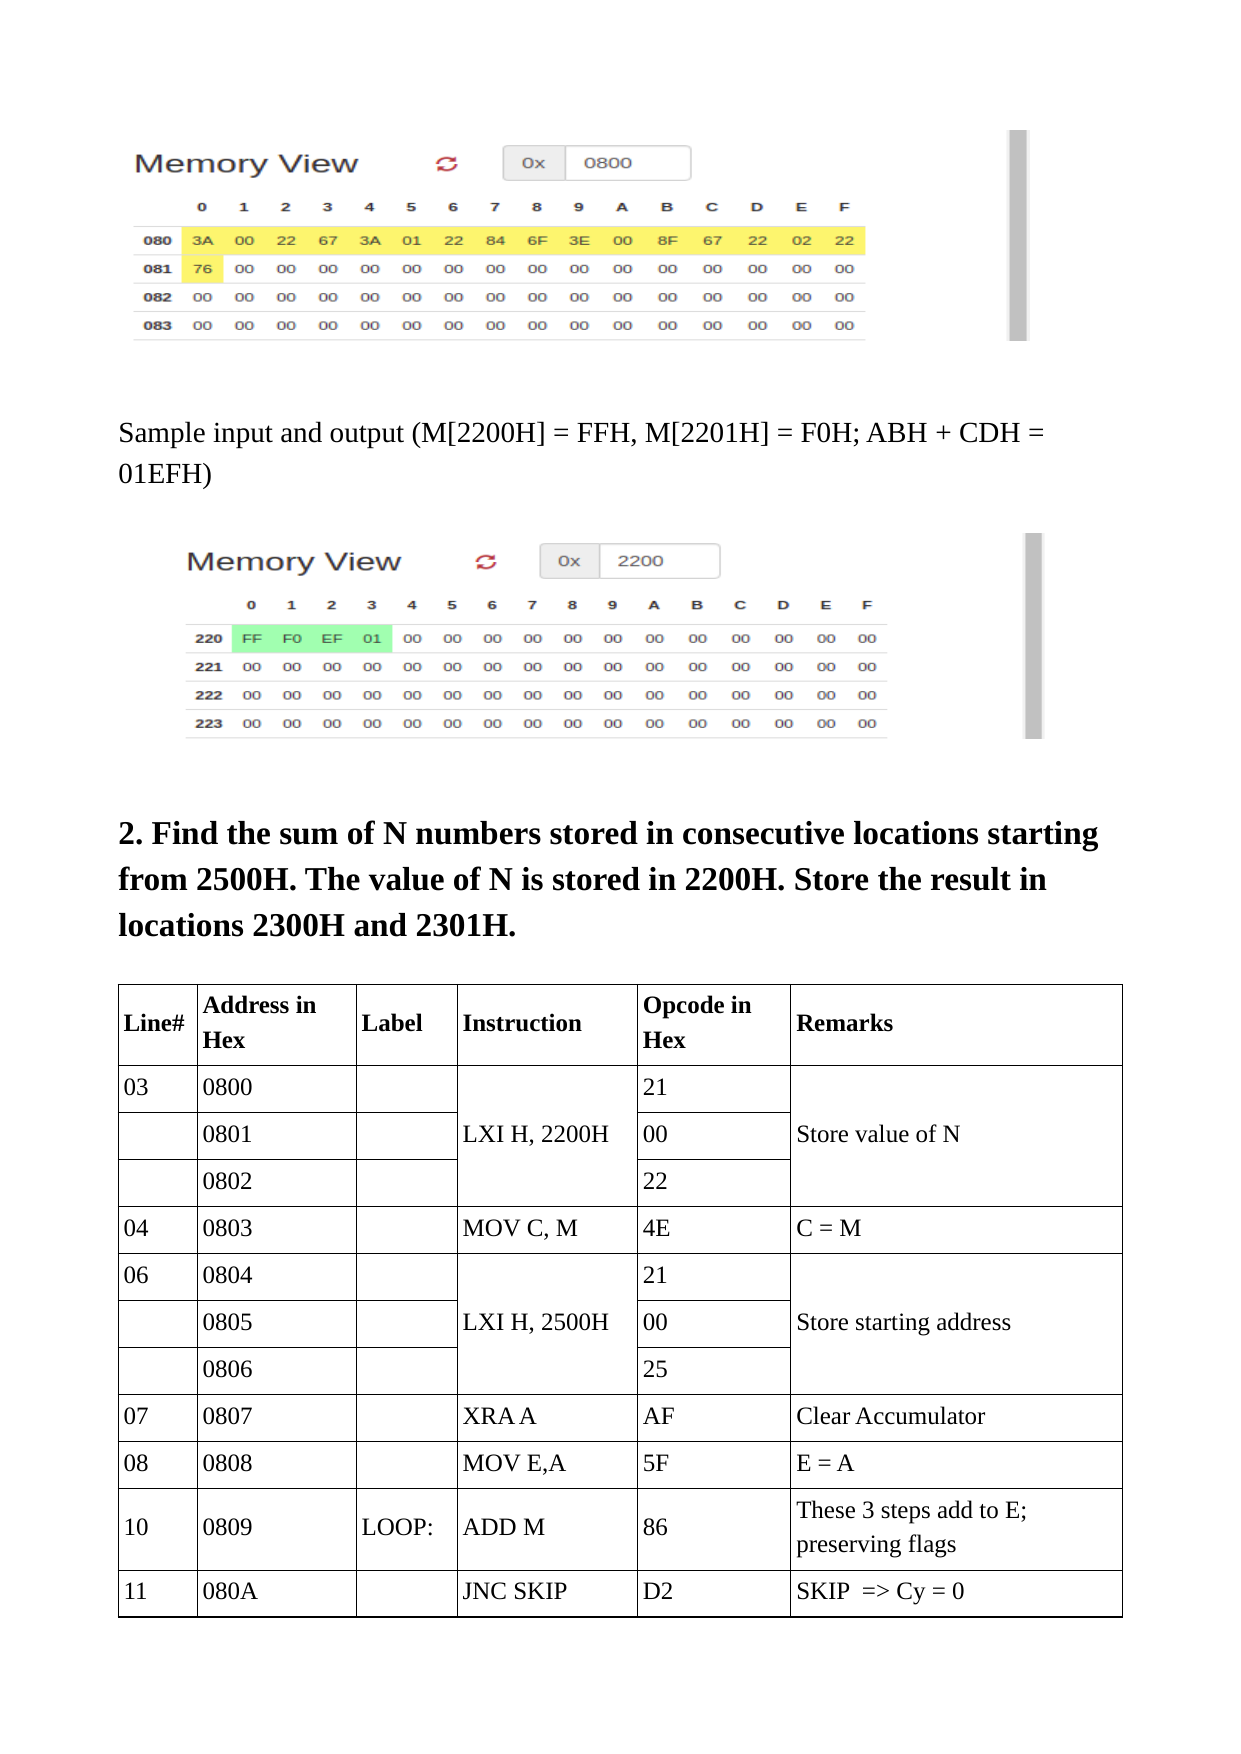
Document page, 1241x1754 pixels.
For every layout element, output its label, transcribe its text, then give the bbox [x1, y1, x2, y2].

table_cell JNC SKIP [458, 1571, 637, 1616]
table_cell 11 [119, 1571, 197, 1616]
table_cell 0808 [198, 1442, 356, 1488]
table_cell 21 [638, 1254, 790, 1300]
table_cell 0809 [198, 1489, 356, 1569]
table_cell LXI H, 2500H [458, 1254, 637, 1394]
table_cell 0801 [198, 1113, 356, 1159]
table_cell 00 [638, 1113, 790, 1159]
table_cell 08 [119, 1442, 197, 1488]
table_header Line# [119, 985, 197, 1065]
text Sample input and output (M[2200H] = FFH, M[2201H] = F0H; ABH + CDH = 01EFH) [118, 416, 1122, 489]
table_cell 10 [119, 1489, 197, 1569]
table_cell [119, 1113, 197, 1159]
table_cell ADD M [458, 1489, 637, 1569]
table_cell 00 [638, 1301, 790, 1347]
table_cell 080A [198, 1571, 356, 1616]
table_cell 07 [119, 1395, 197, 1441]
table_cell 21 [638, 1066, 790, 1112]
text 2. Find the sum of N numbers stored in consecutive locations starting from 2500H. The value of N is stored in 2200H. Store the result in locations 2300H and 2301H. [118, 813, 1122, 943]
table_cell AF [638, 1395, 790, 1441]
table_cell Store starting address [791, 1254, 1122, 1394]
table_cell Clear Accumulator [791, 1395, 1122, 1441]
table_cell 25 [638, 1348, 790, 1394]
table_cell Store value of N [791, 1066, 1122, 1206]
table_cell 0807 [198, 1395, 356, 1441]
table_cell C = M [791, 1207, 1122, 1253]
table_header Remarks [791, 985, 1122, 1065]
table_cell [357, 1348, 457, 1394]
table_cell [119, 1301, 197, 1347]
table_cell 0805 [198, 1301, 356, 1347]
table_cell [357, 1160, 457, 1206]
table_cell These 3 steps add to E; preserving flags [791, 1489, 1122, 1569]
table_cell E = A [791, 1442, 1122, 1488]
table_cell 5F [638, 1442, 790, 1488]
table_cell 22 [638, 1160, 790, 1206]
table_cell LXI H, 2200H [458, 1066, 637, 1206]
table_cell 0800 [198, 1066, 356, 1112]
table_cell 06 [119, 1254, 197, 1300]
table_cell D2 [638, 1571, 790, 1616]
table_header Address in Hex [198, 985, 356, 1065]
table_cell [357, 1442, 457, 1488]
table_cell [357, 1207, 457, 1253]
table_cell MOV C, M [458, 1207, 637, 1253]
table_cell [357, 1113, 457, 1159]
table_header Opcode in Hex [638, 985, 790, 1065]
table_header Label [357, 985, 457, 1065]
table_cell 04 [119, 1207, 197, 1253]
table_cell 0806 [198, 1348, 356, 1394]
table_cell 0804 [198, 1254, 356, 1300]
table_cell [119, 1348, 197, 1394]
table_cell MOV E,A [458, 1442, 637, 1488]
table_cell [357, 1254, 457, 1300]
table_cell [357, 1571, 457, 1616]
table_cell LOOP: [357, 1489, 457, 1569]
table_header Instruction [458, 985, 637, 1065]
table_cell 0803 [198, 1207, 356, 1253]
table_cell [357, 1395, 457, 1441]
table_cell [357, 1301, 457, 1347]
table_cell SKIP => Cy = 0 [791, 1571, 1122, 1616]
table_cell 0802 [198, 1160, 356, 1206]
table_cell [119, 1160, 197, 1206]
table_cell XRA A [458, 1395, 637, 1441]
table_cell 4E [638, 1207, 790, 1253]
table_cell 86 [638, 1489, 790, 1569]
table_cell [357, 1066, 457, 1112]
table_cell 03 [119, 1066, 197, 1112]
